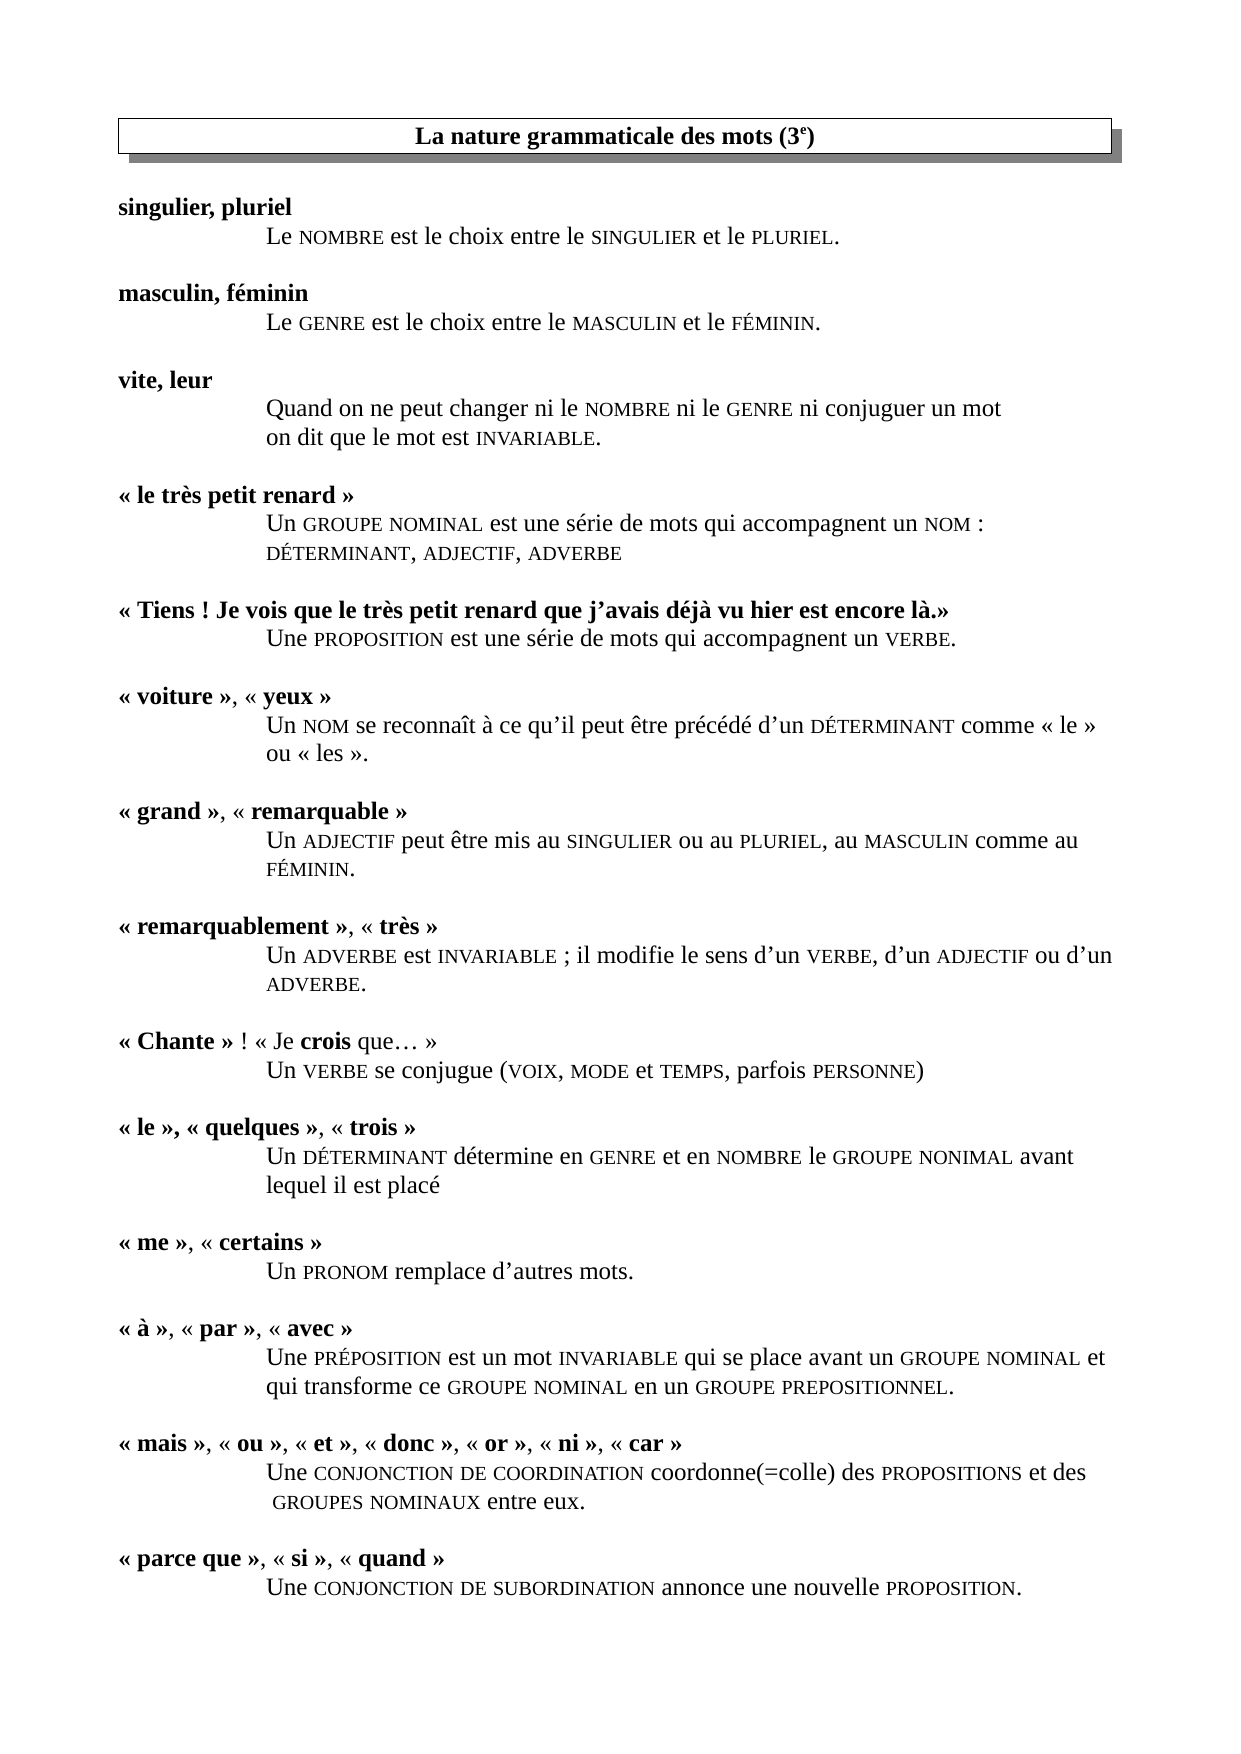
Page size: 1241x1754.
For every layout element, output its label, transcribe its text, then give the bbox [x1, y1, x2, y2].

text Un verbe se conjugue (voix, mode et temps, parfois personne) [118, 1055, 1122, 1083]
text Un adverbe est invariable ; il modifie le sens d’un verbe, d’un adjectif ou d’un [118, 940, 1122, 968]
text « parce que », « si », « quand » [118, 1543, 1122, 1572]
text Un adjectif peut être mis au singulier ou au pluriel, au masculin comme au féminin. [118, 825, 1122, 882]
text singulier, pluriel [118, 192, 1122, 221]
text Un déterminant détermine en genre et en nombre le groupe nonimal avant [118, 1141, 1122, 1170]
text « me », « certains » [118, 1227, 1122, 1256]
text « à », « par », « avec » [118, 1313, 1122, 1342]
text Un nom se reconnaît à ce qu’il peut être précédé d’un déterminant comme « le » [118, 710, 1122, 738]
text ou « les ». [118, 738, 1122, 767]
text « grand », « remarquable » [118, 796, 1122, 825]
text « Chante » ! « Je crois que… » [118, 1026, 1122, 1055]
text Un pronom remplace d’autres mots. [118, 1256, 1122, 1285]
text Quand on ne peut changer ni le nombre ni le genre ni conjuguer un mot [118, 393, 1122, 422]
text « mais », « ou », « et », « donc », « or », « ni », « car » [118, 1428, 1122, 1457]
text Le nombre est le choix entre le singulier et le pluriel. [118, 221, 1122, 250]
text vite, leur [118, 365, 1122, 393]
text « le », « quelques », « trois » [118, 1112, 1122, 1141]
text Le genre est le choix entre le masculin et le féminin. [118, 307, 1122, 336]
text Un groupe nominal est une série de mots qui accompagnent un nom : [118, 508, 1122, 537]
text on dit que le mot est invariable. [118, 422, 1122, 451]
text groupes nominaux entre eux. [118, 1486, 1122, 1515]
text « voiture », « yeux » [118, 681, 1122, 710]
text Une préposition est un mot invariable qui se place avant un groupe nominal et qui transforme ce groupe nominal en un groupe prepositionnel. [118, 1342, 1122, 1400]
text « Tiens ! Je vois que le très petit renard que j’avais déjà vu hier est encore là.» [118, 595, 1122, 623]
text masculin, féminin [118, 278, 1122, 307]
text adverbe. [118, 968, 1122, 997]
text « le très petit renard » [118, 480, 1122, 508]
text lequel il est placé [118, 1170, 1122, 1198]
text déterminant, adjectif, adverbe [118, 537, 1122, 566]
text « remarquablement », « très » [118, 911, 1122, 940]
text La nature grammaticale des mots (3e) [119, 119, 1111, 153]
text Une proposition est une série de mots qui accompagnent un verbe. [118, 623, 1122, 652]
text Une conjonction de coordination coordonne(=colle) des propositions et des [118, 1457, 1122, 1486]
text Une conjonction de subordination annonce une nouvelle proposition. [118, 1572, 1122, 1601]
